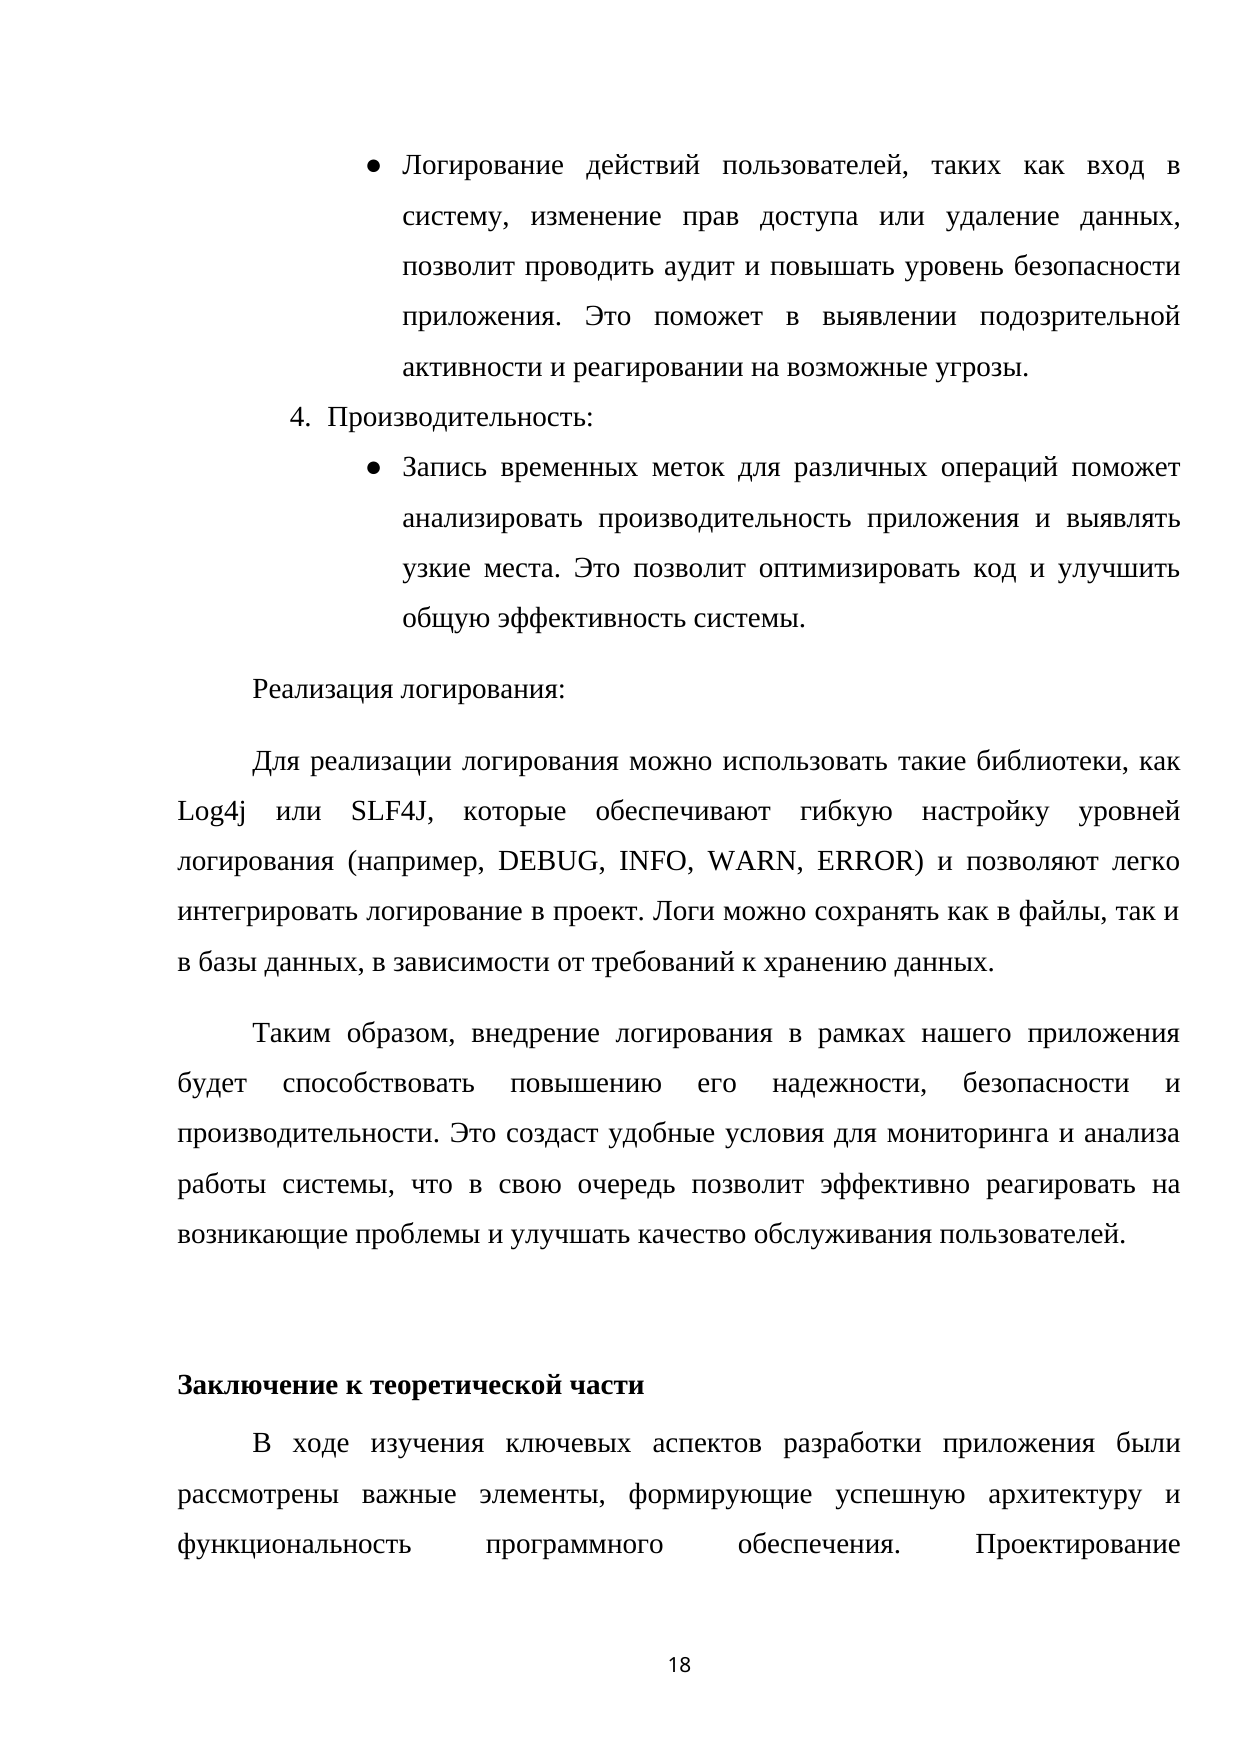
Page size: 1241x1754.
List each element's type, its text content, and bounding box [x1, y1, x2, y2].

text В ходе изучения ключевых аспектов разработки приложения были рассмотрены важные элементы, формирующие успешную архитектуру и функциональность программного обеспечения. Проектирование [177, 1426, 1181, 1560]
list Запись временных меток для различных операций поможет анализировать производительность приложения и выявлять узкие места. Это позволит оптимизировать код и улучшить общую эффективность системы. [364, 449, 1181, 634]
text Реализация логирования: [177, 671, 1181, 705]
text Таким образом, внедрение логирования в рамках нашего приложения будет способствовать повышению его надежности, безопасности и производительности. Это создаст удобные условия для мониторинга и анализа работы системы, что в свою очередь позволит эффективно реагировать на возникающие проблемы и улучшать качество обслуживания пользователей. [177, 1015, 1181, 1250]
list Производительность: [289, 399, 1181, 433]
list Логирование действий пользователей, таких как вход в систему, изменение прав доступа или удаление данных, позволит проводить аудит и повышать уровень безопасности приложения. Это поможет в выявлении подозрительной активности и реагировании на возможные угрозы. [364, 147, 1181, 382]
text Для реализации логирования можно использовать такие библиотеки, как Log4j или SLF4J, которые обеспечивают гибкую настройку уровней логирования (например, DEBUG, INFO, WARN, ERROR) и позволяют легко интегрировать логирование в проект. Логи можно сохранять как в файлы, так и в базы данных, в зависимости от требований к хранению данных. [177, 743, 1181, 977]
subtitle Заключение к теоретической части [177, 1367, 1181, 1400]
